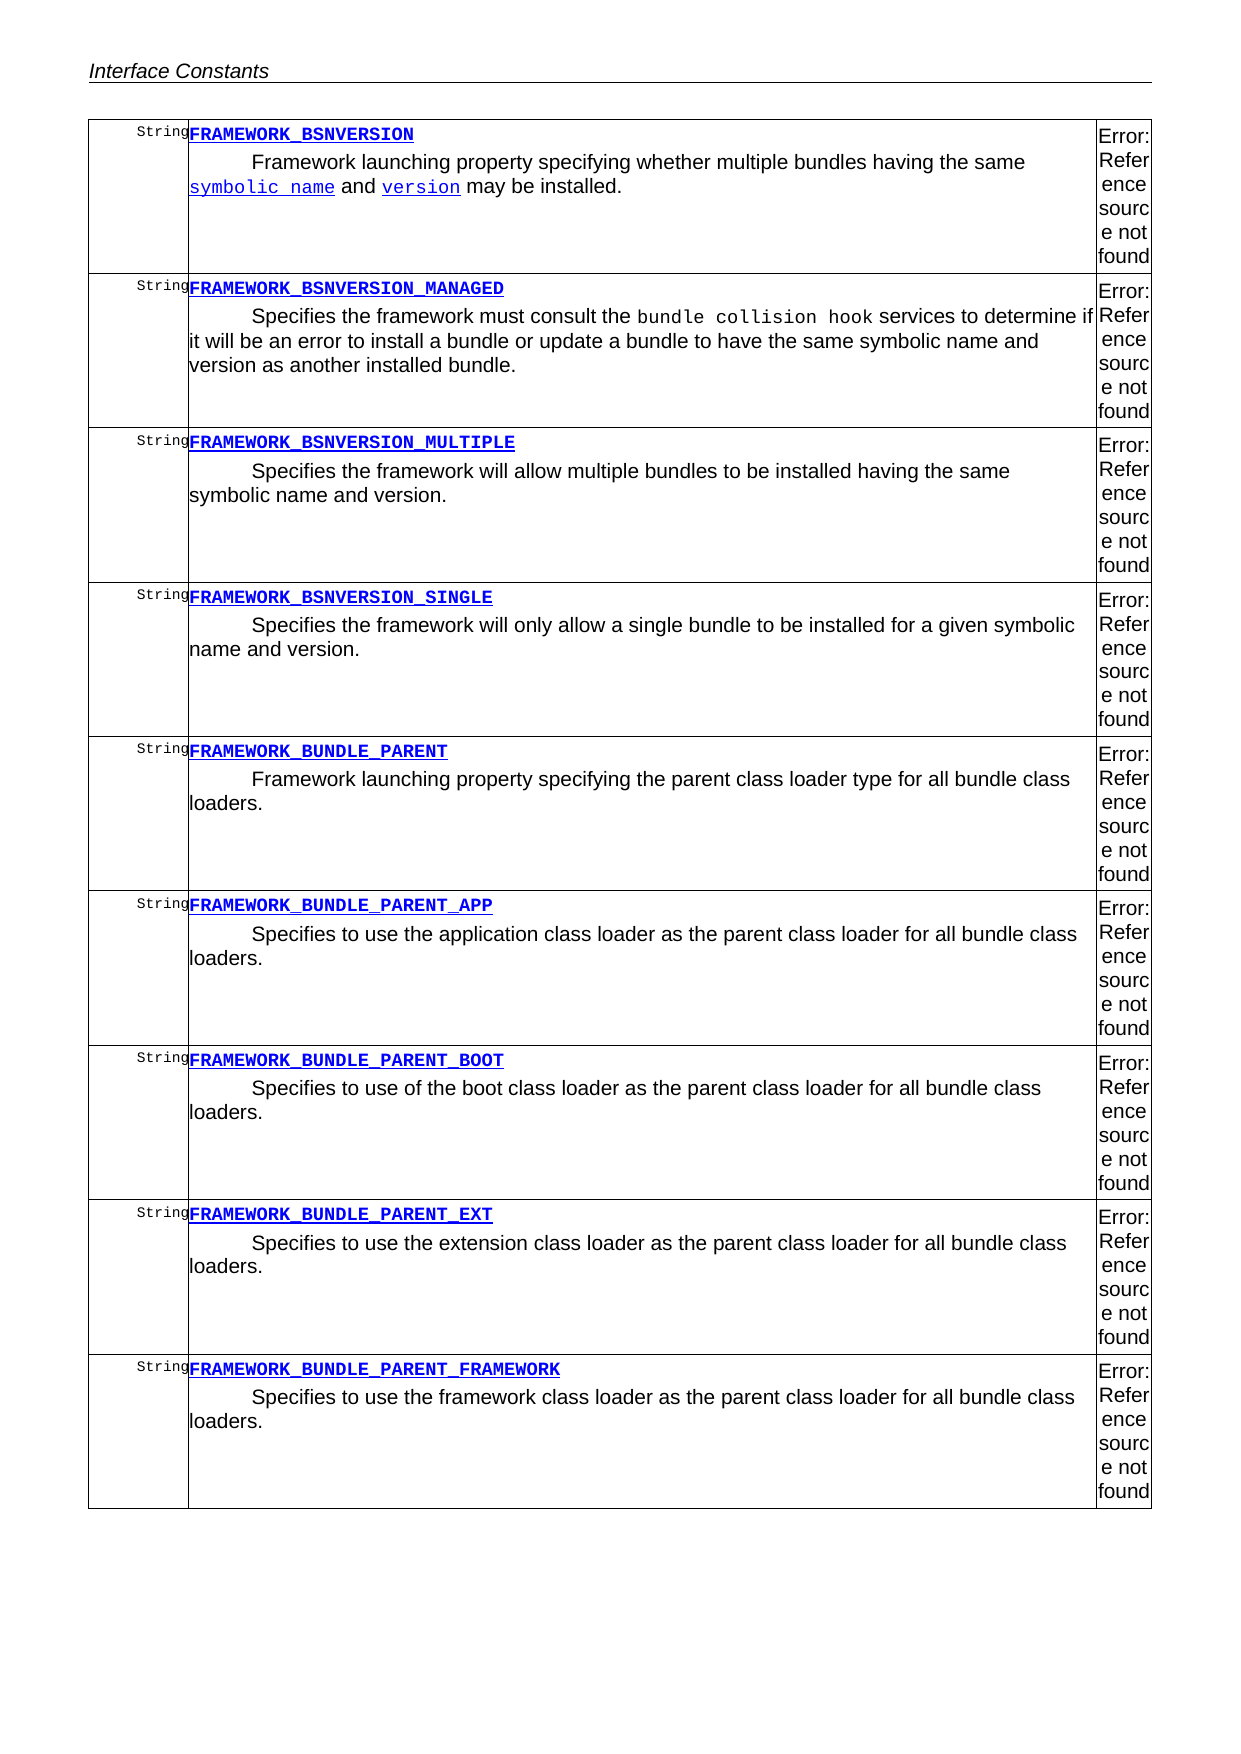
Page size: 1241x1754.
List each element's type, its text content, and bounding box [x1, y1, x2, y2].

table_cell String [89, 737, 188, 890]
table_cell FRAMEWORK_BUNDLE_PARENT_FRAMEWORK Specifies to use the framework class loader as the parent class loader for all bundle class loaders. [189, 1355, 1096, 1508]
table_cell Error: Reference source not found [1097, 120, 1151, 273]
table_cell String [89, 1200, 188, 1353]
table_cell String [89, 891, 188, 1045]
table_cell FRAMEWORK_BUNDLE_PARENT Framework launching property specifying the parent class loader type for all bundle class loaders. [189, 737, 1096, 890]
table_cell Error: Reference source not found [1097, 1355, 1151, 1508]
table_cell FRAMEWORK_BSNVERSION_SINGLE Specifies the framework will only allow a single bundle to be installed for a given symbolic name and version. [189, 583, 1096, 736]
table_cell String [89, 1046, 188, 1199]
table_cell String [89, 583, 188, 736]
table_cell Error: Reference source not found [1097, 737, 1151, 890]
table_cell Error: Reference source not found [1097, 1046, 1151, 1199]
table_cell Error: Reference source not found [1097, 891, 1151, 1045]
table_cell String [89, 274, 188, 427]
table_cell Error: Reference source not found [1097, 583, 1151, 736]
table_cell FRAMEWORK_BUNDLE_PARENT_APP Specifies to use the application class loader as the parent class loader for all bundle class loaders. [189, 891, 1096, 1045]
table_cell Error: Reference source not found [1097, 428, 1151, 582]
table_cell FRAMEWORK_BSNVERSION Framework launching property specifying whether multiple bundles having the same symbolic name and version may be installed. [189, 120, 1096, 273]
table_cell FRAMEWORK_BUNDLE_PARENT_BOOT Specifies to use of the boot class loader as the parent class loader for all bundle class loaders. [189, 1046, 1096, 1199]
table_cell String [89, 120, 188, 273]
table_cell String [89, 1355, 188, 1508]
table_cell Error: Reference source not found [1097, 1200, 1151, 1353]
table_cell FRAMEWORK_BSNVERSION_MANAGED Specifies the framework must consult the bundle collision hook services to determine if it will be an error to install a bundle or update a bundle to have the same symbolic name and version as another installed bundle. [189, 274, 1096, 427]
table_cell String [89, 428, 188, 582]
table_cell FRAMEWORK_BUNDLE_PARENT_EXT Specifies to use the extension class loader as the parent class loader for all bundle class loaders. [189, 1200, 1096, 1353]
table_cell Error: Reference source not found [1097, 274, 1151, 427]
table_cell FRAMEWORK_BSNVERSION_MULTIPLE Specifies the framework will allow multiple bundles to be installed having the same symbolic name and version. [189, 428, 1096, 582]
